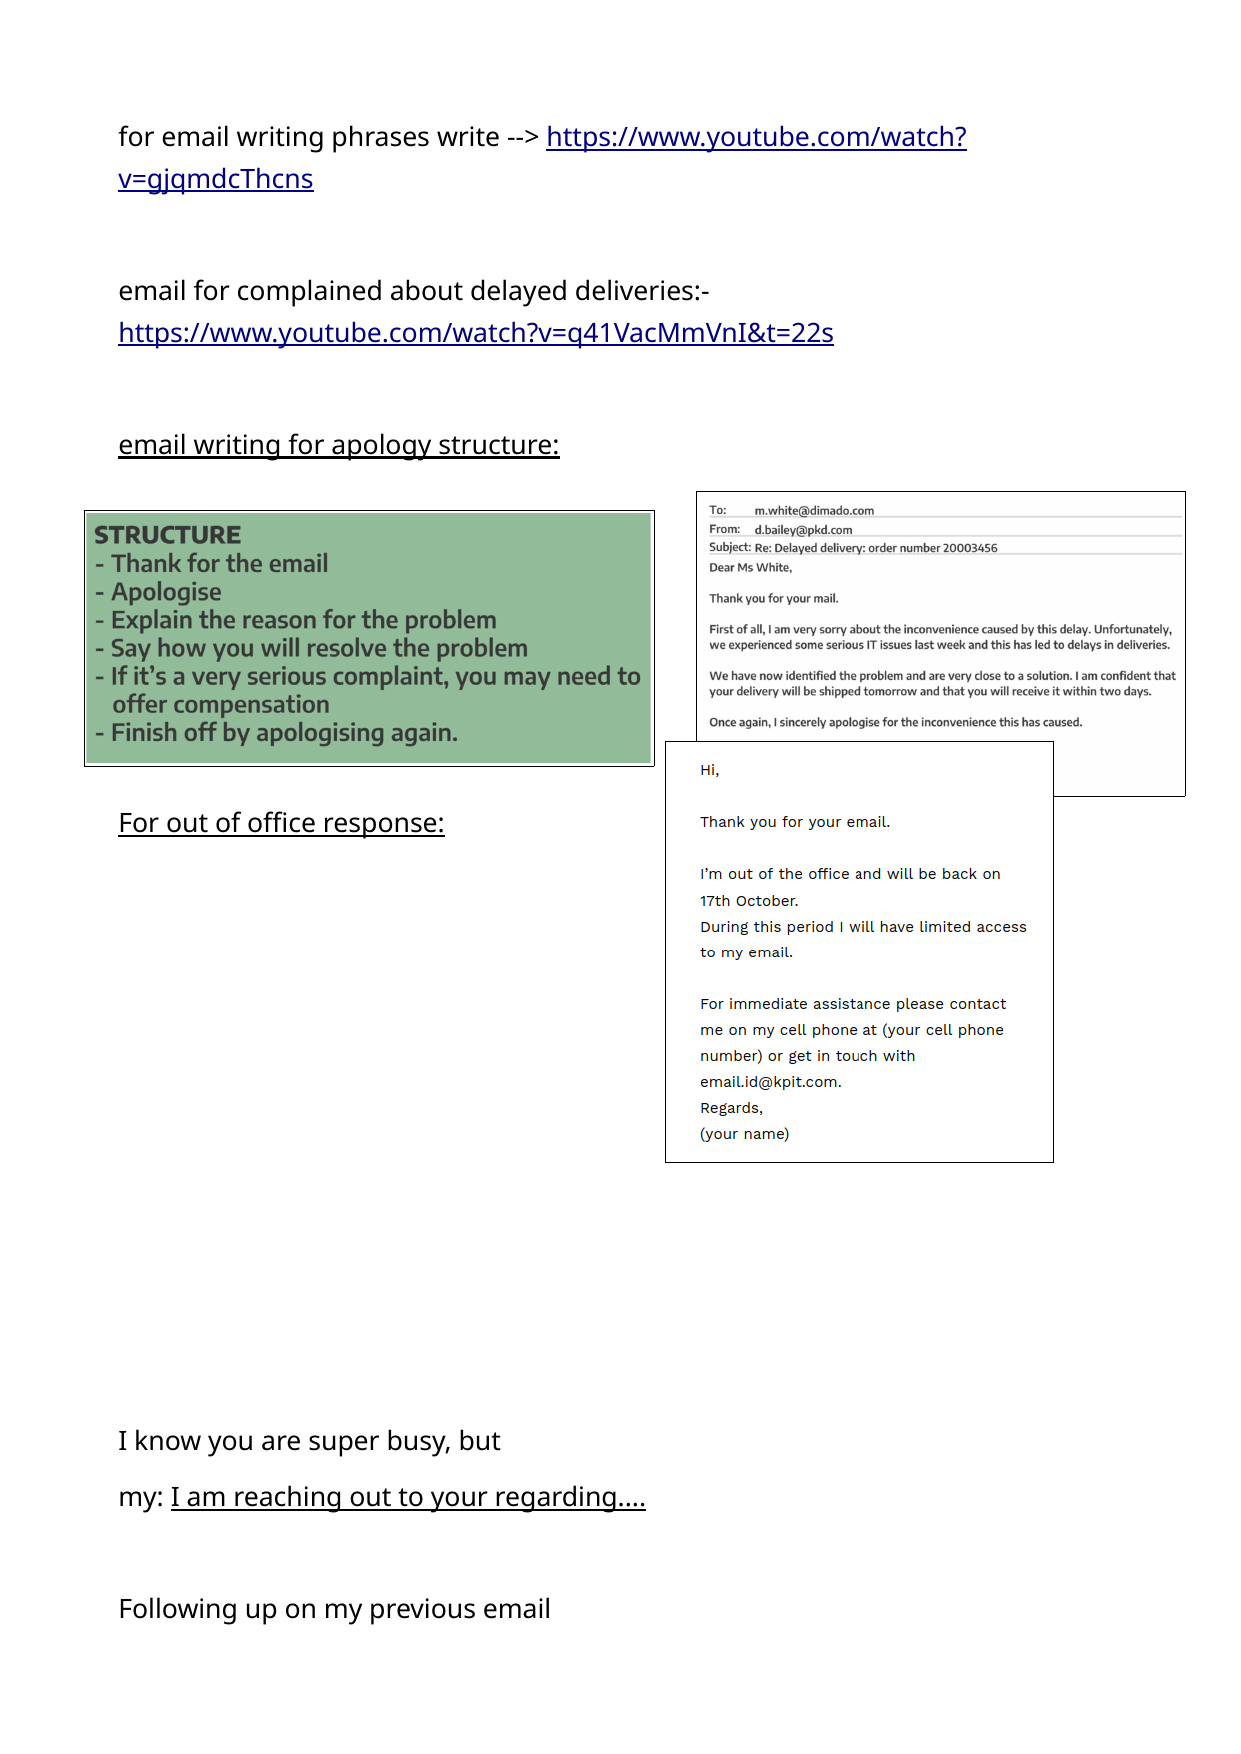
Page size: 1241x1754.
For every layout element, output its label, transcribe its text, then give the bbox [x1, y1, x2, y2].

picture [86, 513, 651, 763]
text For out of office response: [118, 763, 665, 840]
text [666, 742, 1053, 1162]
text for email writing phrases write --> https://www.youtube.com/watch?v=gjqmdcThcns [118, 118, 1122, 196]
text email writing for apology structure: [118, 426, 1122, 462]
text email for complained about delayed deliveries:- https://www.youtube.com/watch?v=q41VacMmVnI&t=22s [118, 272, 1122, 350]
text Following up on my previous email [118, 1590, 1122, 1626]
text I know you are super busy, but [118, 1422, 1122, 1458]
picture [699, 494, 1183, 793]
text my: I am reaching out to your regarding.... [118, 1478, 1122, 1514]
picture [667, 744, 1050, 1160]
text [1054, 797, 1122, 840]
